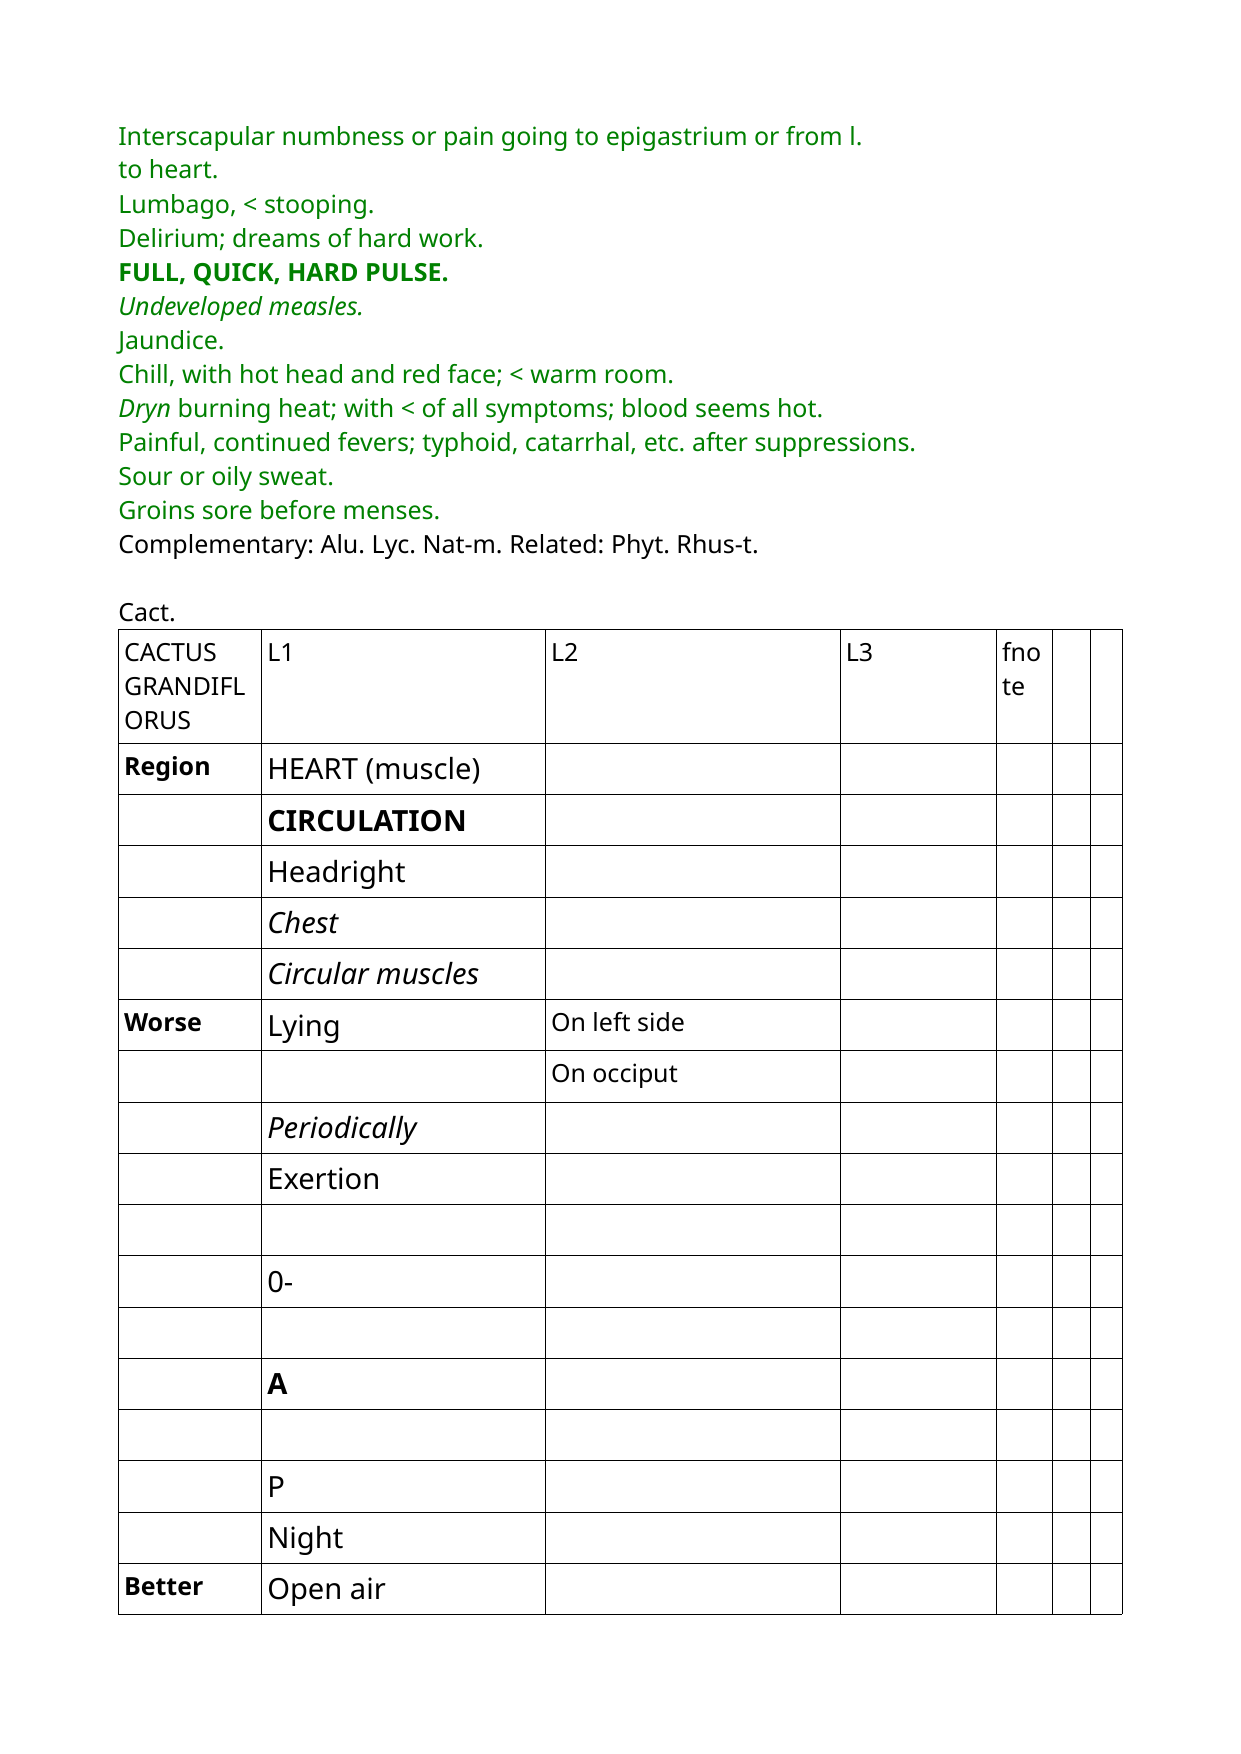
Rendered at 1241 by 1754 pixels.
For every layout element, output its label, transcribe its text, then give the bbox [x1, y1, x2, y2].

text Complementary: Alu. Lyc. Nat-m. Related: Phyt. Rhus-t. [118, 527, 1122, 561]
table_cell A [262, 1359, 545, 1409]
table_cell [841, 1513, 996, 1563]
table_header L3 [841, 630, 996, 743]
table_cell [841, 1205, 996, 1255]
table_header L2 [546, 630, 840, 743]
table_cell [841, 1461, 996, 1512]
table_cell [546, 846, 840, 897]
table_cell [1091, 1256, 1122, 1307]
table_cell [997, 1461, 1052, 1512]
table_cell [997, 1513, 1052, 1563]
table_cell [841, 1564, 996, 1614]
table_cell Periodically [262, 1103, 545, 1153]
table_cell [119, 898, 261, 948]
table_cell [1053, 1513, 1090, 1563]
table_cell [546, 1461, 840, 1512]
table_cell [841, 1051, 996, 1102]
table_header [1053, 630, 1090, 743]
text Painful, continued fevers; typhoid, catarrhal, etc. after suppressions. [118, 425, 1122, 459]
table_cell [119, 795, 261, 845]
table_cell [841, 949, 996, 999]
table_cell [546, 1205, 840, 1255]
table_cell [262, 1051, 545, 1102]
table_cell [119, 1205, 261, 1255]
table_cell Better [119, 1564, 261, 1614]
table_header L1 [262, 630, 545, 743]
table_cell [1053, 1564, 1090, 1614]
table_cell [997, 795, 1052, 845]
table_cell [997, 1154, 1052, 1204]
table_cell [119, 1308, 261, 1358]
table_cell [1091, 1205, 1122, 1255]
table_cell [841, 795, 996, 845]
table_cell [1091, 1000, 1122, 1050]
table_cell [119, 1256, 261, 1307]
table_cell 0- [262, 1256, 545, 1307]
table_cell [1053, 1000, 1090, 1050]
table_cell [841, 1308, 996, 1358]
table_cell Chest [262, 898, 545, 948]
table_cell [1053, 1154, 1090, 1204]
table_cell [546, 1564, 840, 1614]
table_cell [119, 1359, 261, 1409]
table_cell [119, 1461, 261, 1512]
table_cell [1053, 1308, 1090, 1358]
table_cell [1053, 1461, 1090, 1512]
table_cell [841, 1154, 996, 1204]
table_cell [1053, 1103, 1090, 1153]
text Lumbago, < stooping. [118, 186, 1122, 220]
table_cell [119, 1154, 261, 1204]
table_cell [841, 1103, 996, 1153]
table_cell [1053, 1256, 1090, 1307]
table_cell [546, 949, 840, 999]
table_cell [262, 1205, 545, 1255]
table_cell [1091, 846, 1122, 897]
table_cell [1091, 949, 1122, 999]
table_cell [119, 949, 261, 999]
table_cell [546, 1410, 840, 1460]
text Cact. [118, 595, 1122, 629]
text Delirium; dreams of hard work. [118, 220, 1122, 254]
table_cell [997, 1359, 1052, 1409]
table_cell [546, 744, 840, 794]
table_cell P [262, 1461, 545, 1512]
table_cell [1091, 1359, 1122, 1409]
table_cell On occiput [546, 1051, 840, 1102]
table_cell [262, 1308, 545, 1358]
table_cell [1053, 846, 1090, 897]
table_cell [1053, 1205, 1090, 1255]
table_cell Open air [262, 1564, 545, 1614]
table_header fnote [997, 630, 1052, 743]
table_cell [997, 1256, 1052, 1307]
table_cell [841, 846, 996, 897]
table_cell On left side [546, 1000, 840, 1050]
text Groins sore before menses. [118, 493, 1122, 527]
table_cell [1091, 1154, 1122, 1204]
table_cell [1091, 1410, 1122, 1460]
table_cell [841, 744, 996, 794]
text Jaundice. [118, 322, 1122, 357]
table_cell [841, 898, 996, 948]
table_cell [119, 1410, 261, 1460]
table_cell [546, 1154, 840, 1204]
table_cell [1091, 795, 1122, 845]
table_cell [841, 1359, 996, 1409]
table_cell [119, 1051, 261, 1102]
table_cell [546, 1513, 840, 1563]
table_cell [1091, 744, 1122, 794]
table_cell Lying [262, 1000, 545, 1050]
text Dryn burning heat; with < of all symptoms; blood seems hot. [118, 391, 1122, 425]
table_cell [1053, 795, 1090, 845]
text to heart. [118, 152, 1122, 186]
table_cell [1091, 1564, 1122, 1614]
table_cell [997, 1051, 1052, 1102]
table_cell Night [262, 1513, 545, 1563]
table_cell [1091, 898, 1122, 948]
table_cell [841, 1410, 996, 1460]
text Undeveloped measles. [118, 288, 1122, 322]
table_cell [119, 846, 261, 897]
table_cell [546, 1103, 840, 1153]
table_cell [997, 1205, 1052, 1255]
table_cell [119, 1103, 261, 1153]
table_cell Headright [262, 846, 545, 897]
table_cell [997, 1308, 1052, 1358]
table_cell [546, 1256, 840, 1307]
text Sour or oily sweat. [118, 459, 1122, 493]
table_cell [997, 1103, 1052, 1153]
table_header [1091, 630, 1122, 743]
table_cell [546, 1359, 840, 1409]
table_cell Exertion [262, 1154, 545, 1204]
table_cell [997, 1564, 1052, 1614]
table_cell [997, 1000, 1052, 1050]
table_cell [997, 744, 1052, 794]
table_cell [546, 1308, 840, 1358]
table_cell [1053, 898, 1090, 948]
table_cell [1053, 744, 1090, 794]
text FULL, QUICK, HARD PULSE. [118, 254, 1122, 288]
table_header CACTUS GRANDIFLORUS [119, 630, 261, 743]
text Interscapular numbness or pain going to epigastrium or from l. [118, 118, 1122, 152]
table_cell [1053, 1410, 1090, 1460]
table_cell [1053, 1051, 1090, 1102]
table_cell [1091, 1103, 1122, 1153]
table_cell [997, 1410, 1052, 1460]
table_cell Worse [119, 1000, 261, 1050]
table_cell [1091, 1513, 1122, 1563]
table_cell [1091, 1308, 1122, 1358]
table_cell [841, 1000, 996, 1050]
table_cell [997, 898, 1052, 948]
table_cell [1091, 1461, 1122, 1512]
table_cell Region [119, 744, 261, 794]
table_cell [262, 1410, 545, 1460]
table_cell HEART (muscle) [262, 744, 545, 794]
table_cell [841, 1256, 996, 1307]
table_cell [119, 1513, 261, 1563]
table_cell [546, 898, 840, 948]
table_cell [546, 795, 840, 845]
table_cell Circular muscles [262, 949, 545, 999]
table_cell [997, 846, 1052, 897]
table_cell [1091, 1051, 1122, 1102]
table_cell [1053, 949, 1090, 999]
table_cell [1053, 1359, 1090, 1409]
table_cell [997, 949, 1052, 999]
table_cell CIRCULATION [262, 795, 545, 845]
text Chill, with hot head and red face; < warm room. [118, 357, 1122, 391]
